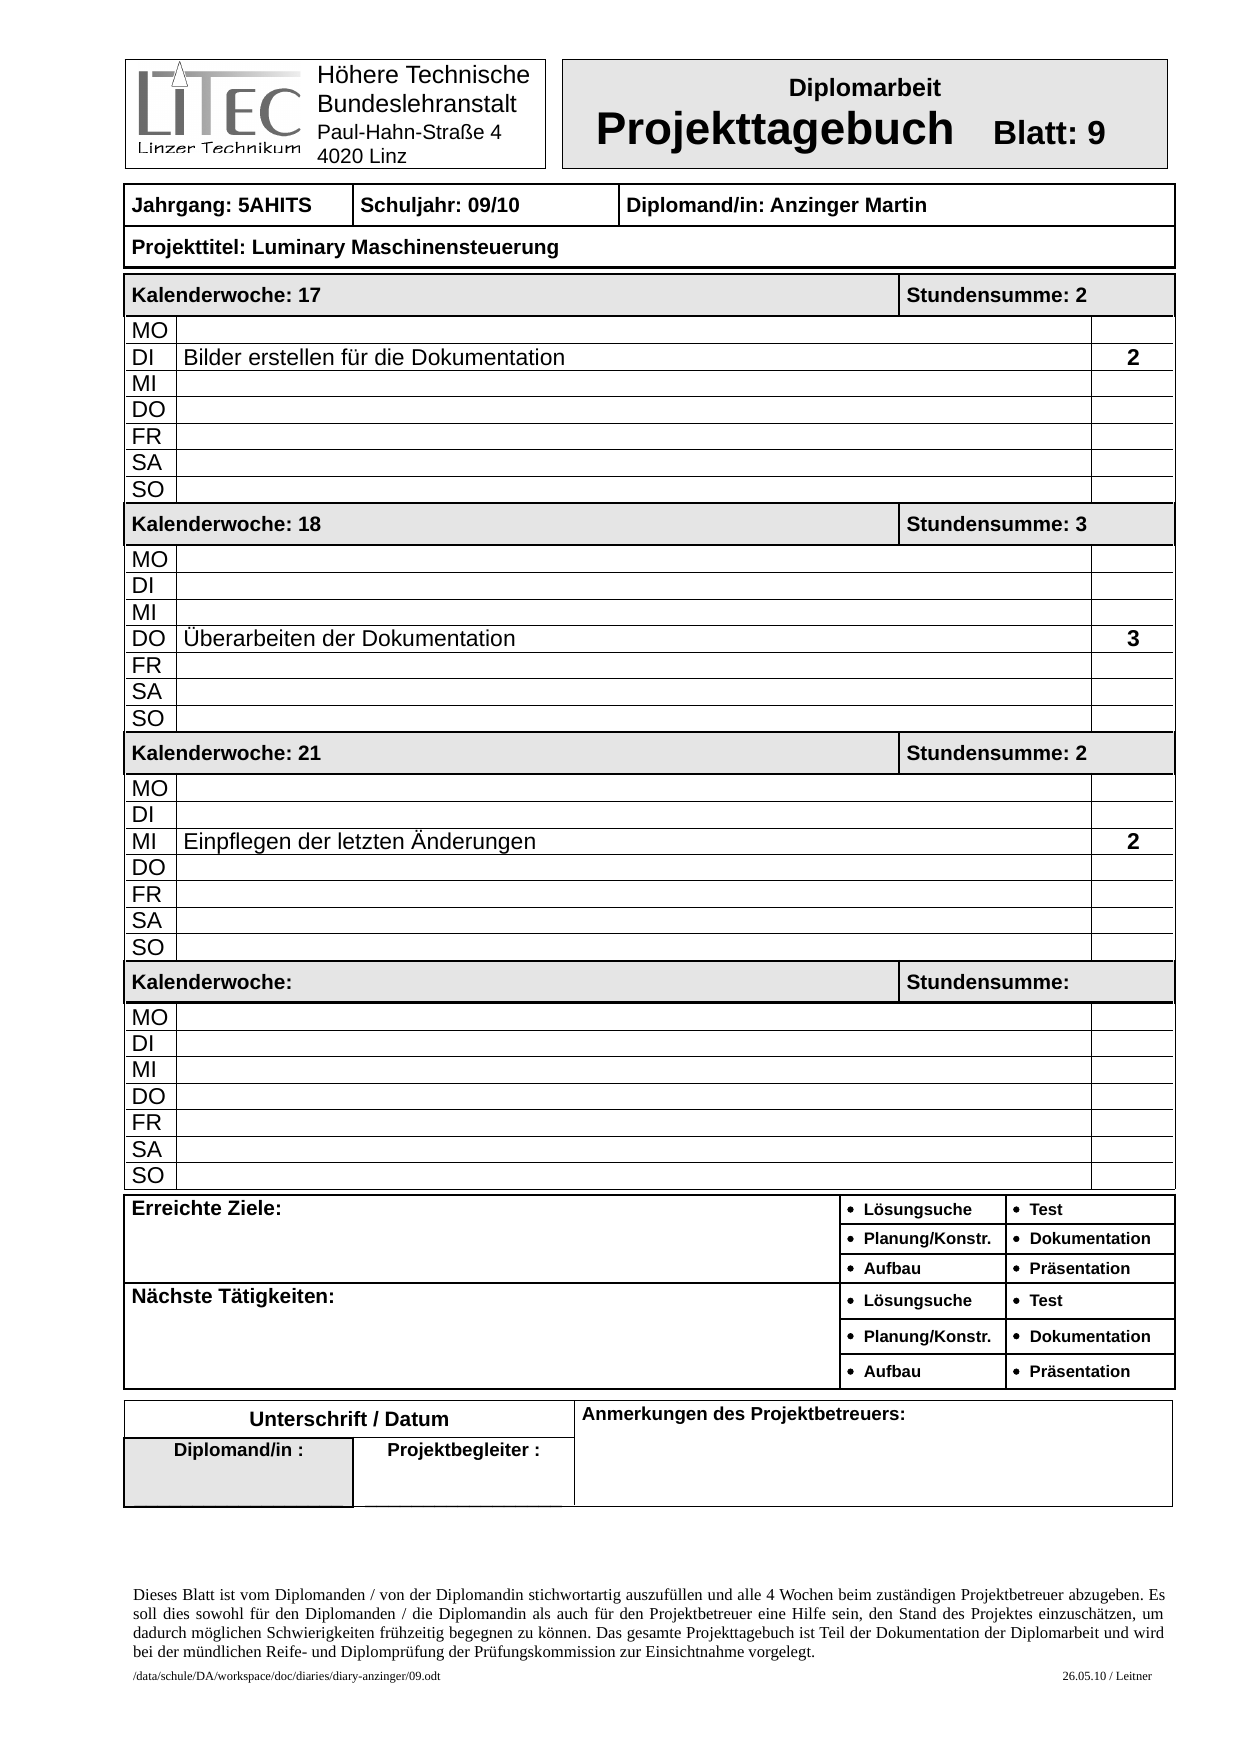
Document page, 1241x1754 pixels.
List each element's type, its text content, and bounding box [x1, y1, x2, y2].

table_cell DI [125, 343, 176, 370]
table_cell MO [125, 315, 176, 343]
table_cell Nächste Tätigkeiten: [125, 1284, 839, 1388]
table_cell FR [125, 880, 176, 907]
table_cell [1092, 396, 1175, 423]
table_header Unterschrift / Datum [125, 1401, 574, 1437]
table_cell  Dokumentation [1007, 1320, 1174, 1353]
table_cell [177, 424, 1091, 449]
table_cell Stundensumme: 3 [900, 502, 1174, 544]
table_cell [1092, 801, 1175, 827]
table_cell SA [125, 678, 176, 704]
table_cell [1092, 880, 1175, 907]
table_cell Projektbegleiter : _________________ [354, 1438, 574, 1506]
table_cell [1092, 705, 1175, 731]
table_cell MO [125, 544, 176, 572]
table_cell [1092, 652, 1175, 678]
table_cell [177, 317, 1091, 343]
table_cell DI [125, 572, 176, 599]
table_cell MO [125, 1001, 176, 1030]
table_cell [1092, 599, 1175, 625]
table_cell SO [125, 705, 176, 731]
table_cell SA [125, 1136, 176, 1162]
table_cell Kalenderwoche: 18 [125, 502, 898, 544]
table_cell [1092, 854, 1175, 880]
table_cell [177, 881, 1091, 907]
table_cell [177, 397, 1091, 423]
table_cell Bilder erstellen für die Dokumentation [177, 344, 1091, 370]
table_cell Kalenderwoche: [125, 960, 898, 1001]
table_cell [1092, 678, 1175, 704]
table_cell [177, 908, 1091, 933]
table_cell [1092, 572, 1175, 599]
table_header  Lösungsuche [841, 1196, 1005, 1223]
table_cell DO [125, 854, 176, 880]
table_cell Kalenderwoche: 21 [125, 731, 898, 773]
table_cell  Dokumentation [1007, 1225, 1174, 1252]
table_cell FR [125, 423, 176, 449]
table_cell [1092, 449, 1175, 476]
table_cell [1092, 476, 1175, 502]
table_cell  Lösungsuche [841, 1284, 1005, 1317]
table_cell  Aufbau [841, 1355, 1005, 1388]
table_cell [177, 855, 1091, 880]
table_cell MI [125, 370, 176, 396]
table_cell [177, 1137, 1091, 1162]
table_cell [177, 546, 1091, 572]
table_cell [1092, 1001, 1175, 1030]
table_cell [177, 1163, 1091, 1189]
table_cell [177, 1084, 1091, 1109]
table_cell SA [125, 449, 176, 476]
table_cell [177, 775, 1091, 801]
table_header Anmerkungen des Projektbetreuers: [574, 1401, 1172, 1506]
table_cell [177, 679, 1091, 704]
table_cell DO [125, 625, 176, 652]
table_cell [177, 1031, 1091, 1056]
table_cell [1092, 933, 1175, 960]
table_cell [177, 600, 1091, 625]
table_cell SA [125, 907, 176, 933]
table_header  Test [1007, 1196, 1174, 1223]
table_cell Stundensumme: [900, 960, 1174, 1001]
table_cell  Planung/Konstr. [841, 1320, 1005, 1353]
table_cell  Präsentation [1007, 1355, 1174, 1388]
table_cell SO [125, 476, 176, 502]
table_cell [177, 477, 1091, 502]
table_cell Einpflegen der letzten Änderungen [177, 829, 1091, 854]
table_cell Überarbeiten der Dokumentation [177, 626, 1091, 652]
table_header Jahrgang: 5AHITS [125, 185, 352, 225]
table_cell Diplomand/in : __________________ [125, 1439, 352, 1506]
table_cell SO [125, 933, 176, 960]
table_cell  Planung/Konstr. [841, 1225, 1005, 1252]
table_cell [1092, 1056, 1175, 1083]
table_cell 3 [1092, 625, 1175, 652]
table_cell [1092, 1109, 1175, 1136]
table_cell [1092, 907, 1175, 933]
table_cell SO [125, 1162, 176, 1189]
table_header Stundensumme: 2 [900, 275, 1174, 315]
table_cell [1092, 1083, 1175, 1109]
table_cell [177, 573, 1091, 599]
table_cell [1092, 1162, 1175, 1189]
table_cell Stundensumme: 2 [900, 731, 1174, 773]
table_cell Projekttitel: Luminary Maschinensteuerung [125, 227, 1174, 266]
table_cell MI [125, 828, 176, 854]
table_cell [177, 653, 1091, 678]
table_cell  Test [1007, 1284, 1174, 1317]
table_cell FR [125, 1109, 176, 1136]
table_cell [177, 1110, 1091, 1136]
table_header Erreichte Ziele: [125, 1196, 839, 1282]
table_cell [177, 1004, 1091, 1030]
table_cell MI [125, 599, 176, 625]
table_cell [1092, 370, 1175, 396]
table_cell MI [125, 1056, 176, 1083]
table_cell [177, 450, 1091, 476]
table_cell [1092, 315, 1175, 343]
table_cell  Präsentation [1007, 1255, 1174, 1282]
table_cell 2 [1092, 343, 1175, 370]
table_cell [177, 802, 1091, 827]
table_cell [1092, 1030, 1175, 1056]
table_cell [177, 706, 1091, 731]
table_cell [177, 1057, 1091, 1083]
table_header Schuljahr: 09/10 [354, 185, 618, 225]
table_cell  Aufbau [841, 1255, 1005, 1282]
table_header Diplomand/in: Anzinger Martin [620, 185, 1174, 225]
table_cell 2 [1092, 828, 1175, 854]
table_cell [1092, 544, 1175, 572]
table_cell [1092, 773, 1175, 801]
table_header Kalenderwoche: 17 [125, 275, 898, 315]
table_cell DO [125, 396, 176, 423]
table_cell MO [125, 773, 176, 801]
table_cell DI [125, 801, 176, 827]
table_cell DO [125, 1083, 176, 1109]
table_cell FR [125, 652, 176, 678]
table_cell [1092, 1136, 1175, 1162]
table_cell DI [125, 1030, 176, 1056]
table_cell [177, 934, 1091, 960]
table_cell [177, 371, 1091, 396]
table_cell [1092, 423, 1175, 449]
